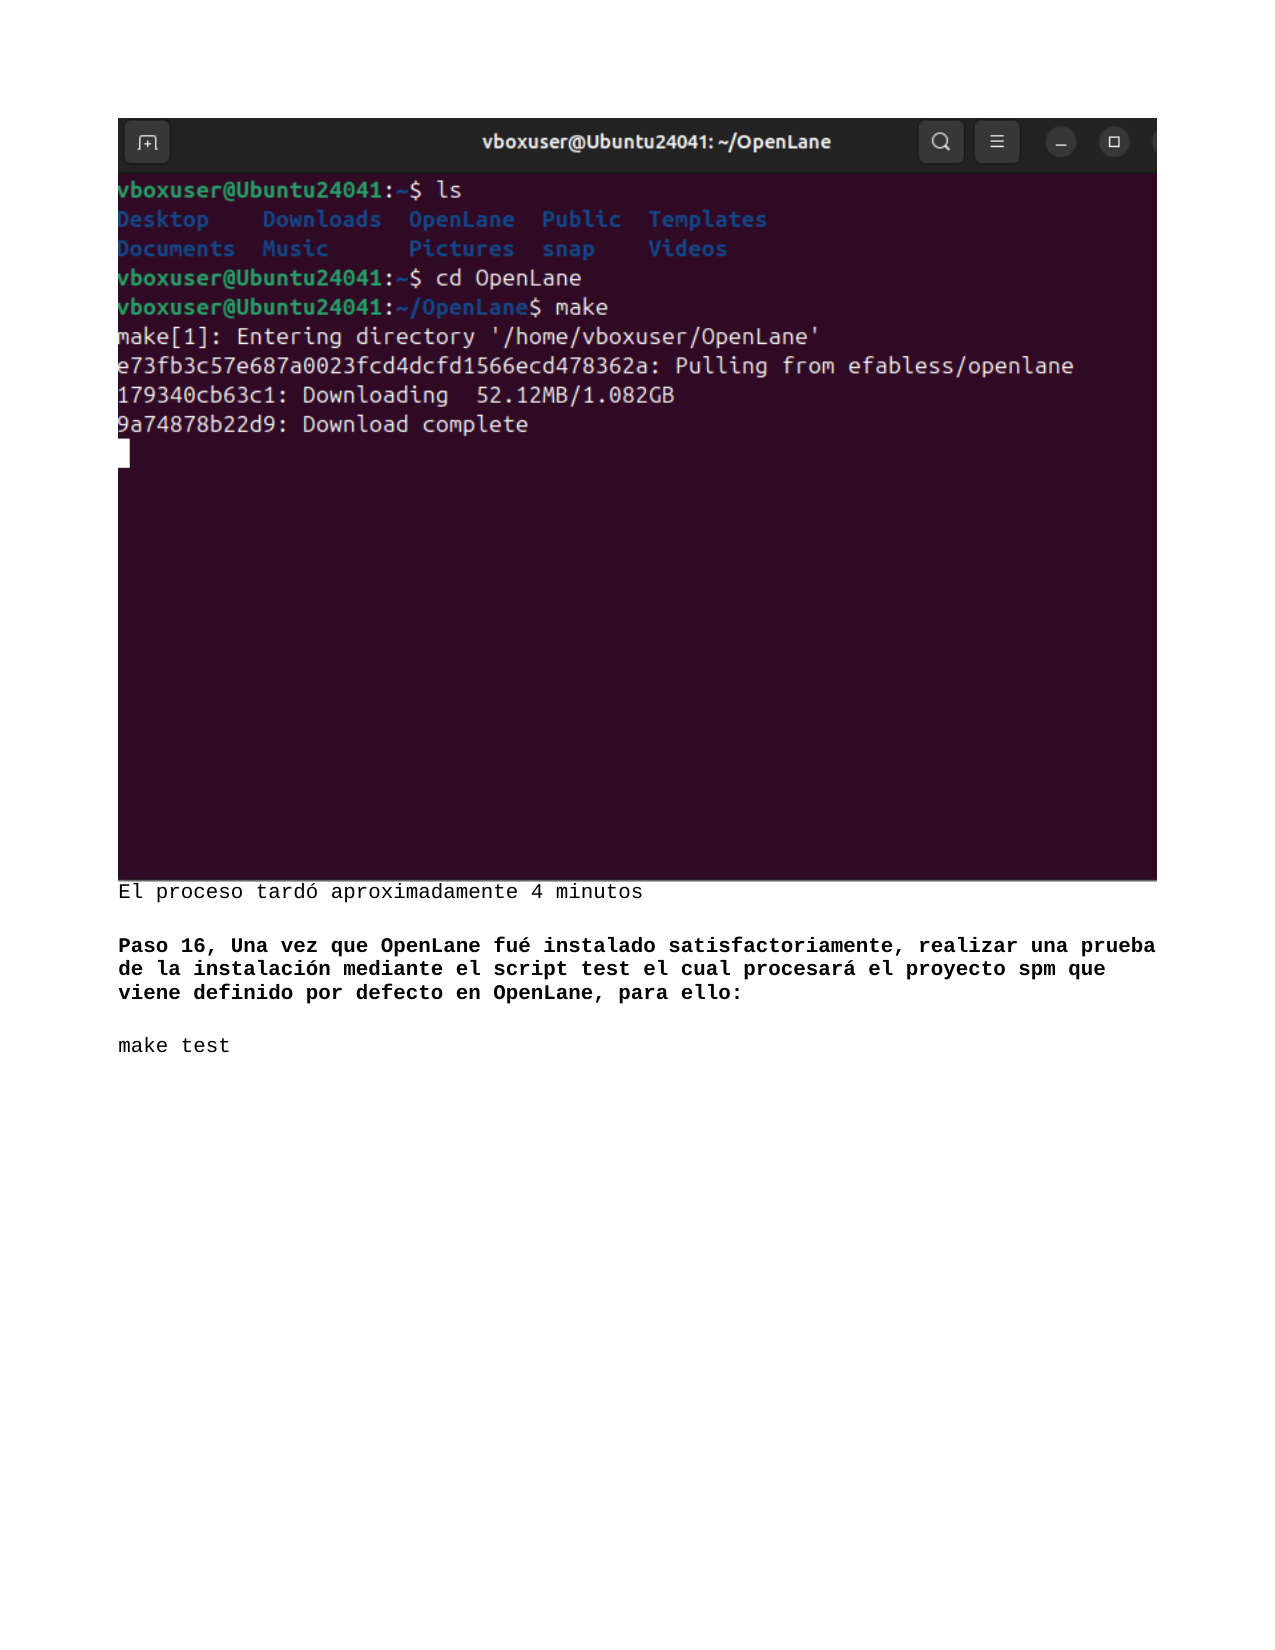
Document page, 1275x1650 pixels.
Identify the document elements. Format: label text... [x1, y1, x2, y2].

text make test [118, 1035, 1157, 1059]
picture [118, 118, 1157, 882]
text Paso 16, Una vez que OpenLane fué instalado satisfactoriamente, realizar una prueba de la instalación mediante el script test el cual procesará el proyecto spm que viene definido por defecto en OpenLane, para ello: [118, 935, 1157, 1006]
text El proceso tardó aproximadamente 4 minutos [118, 882, 1157, 905]
